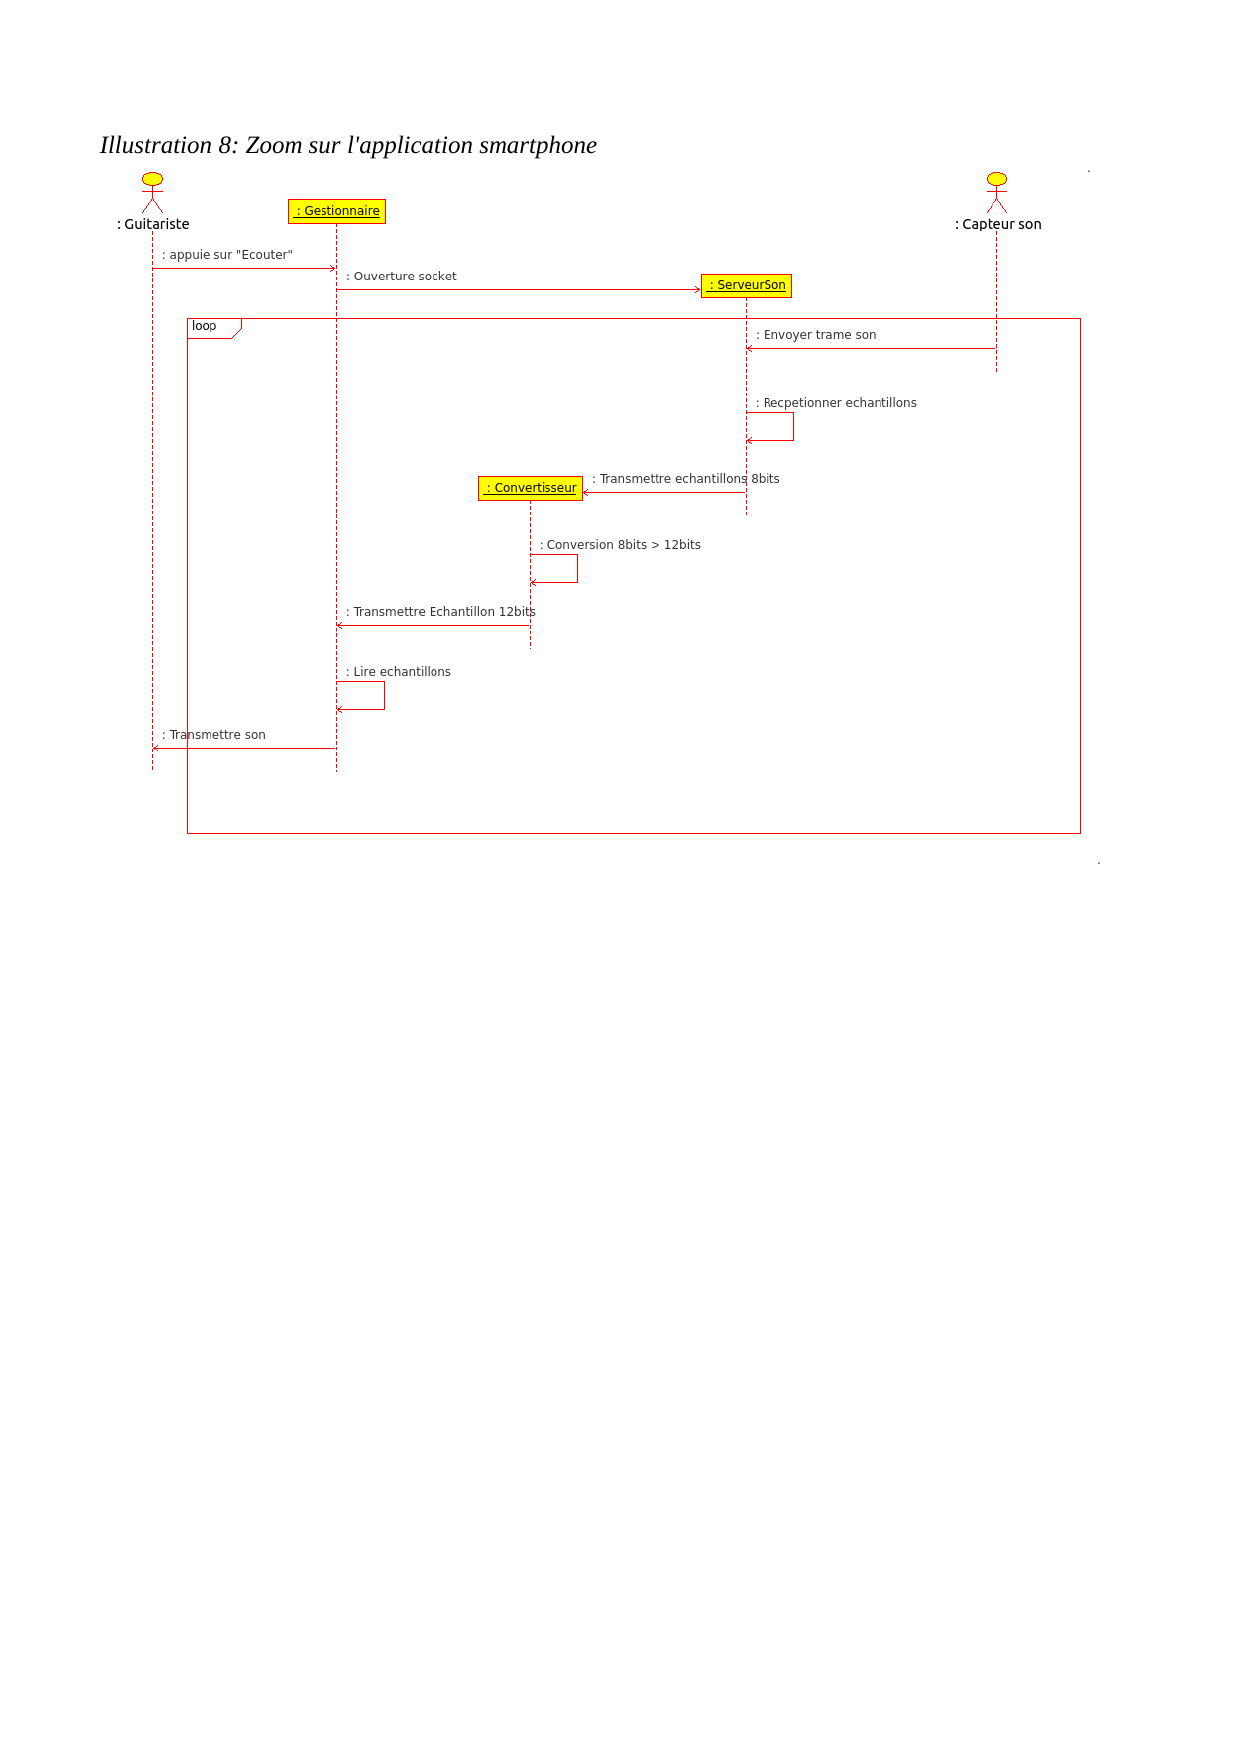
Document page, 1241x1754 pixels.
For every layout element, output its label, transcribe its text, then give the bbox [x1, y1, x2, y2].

text Illustration 8: Zoom sur l'application smartphone [99, 131, 1141, 159]
picture [99, 159, 1104, 868]
